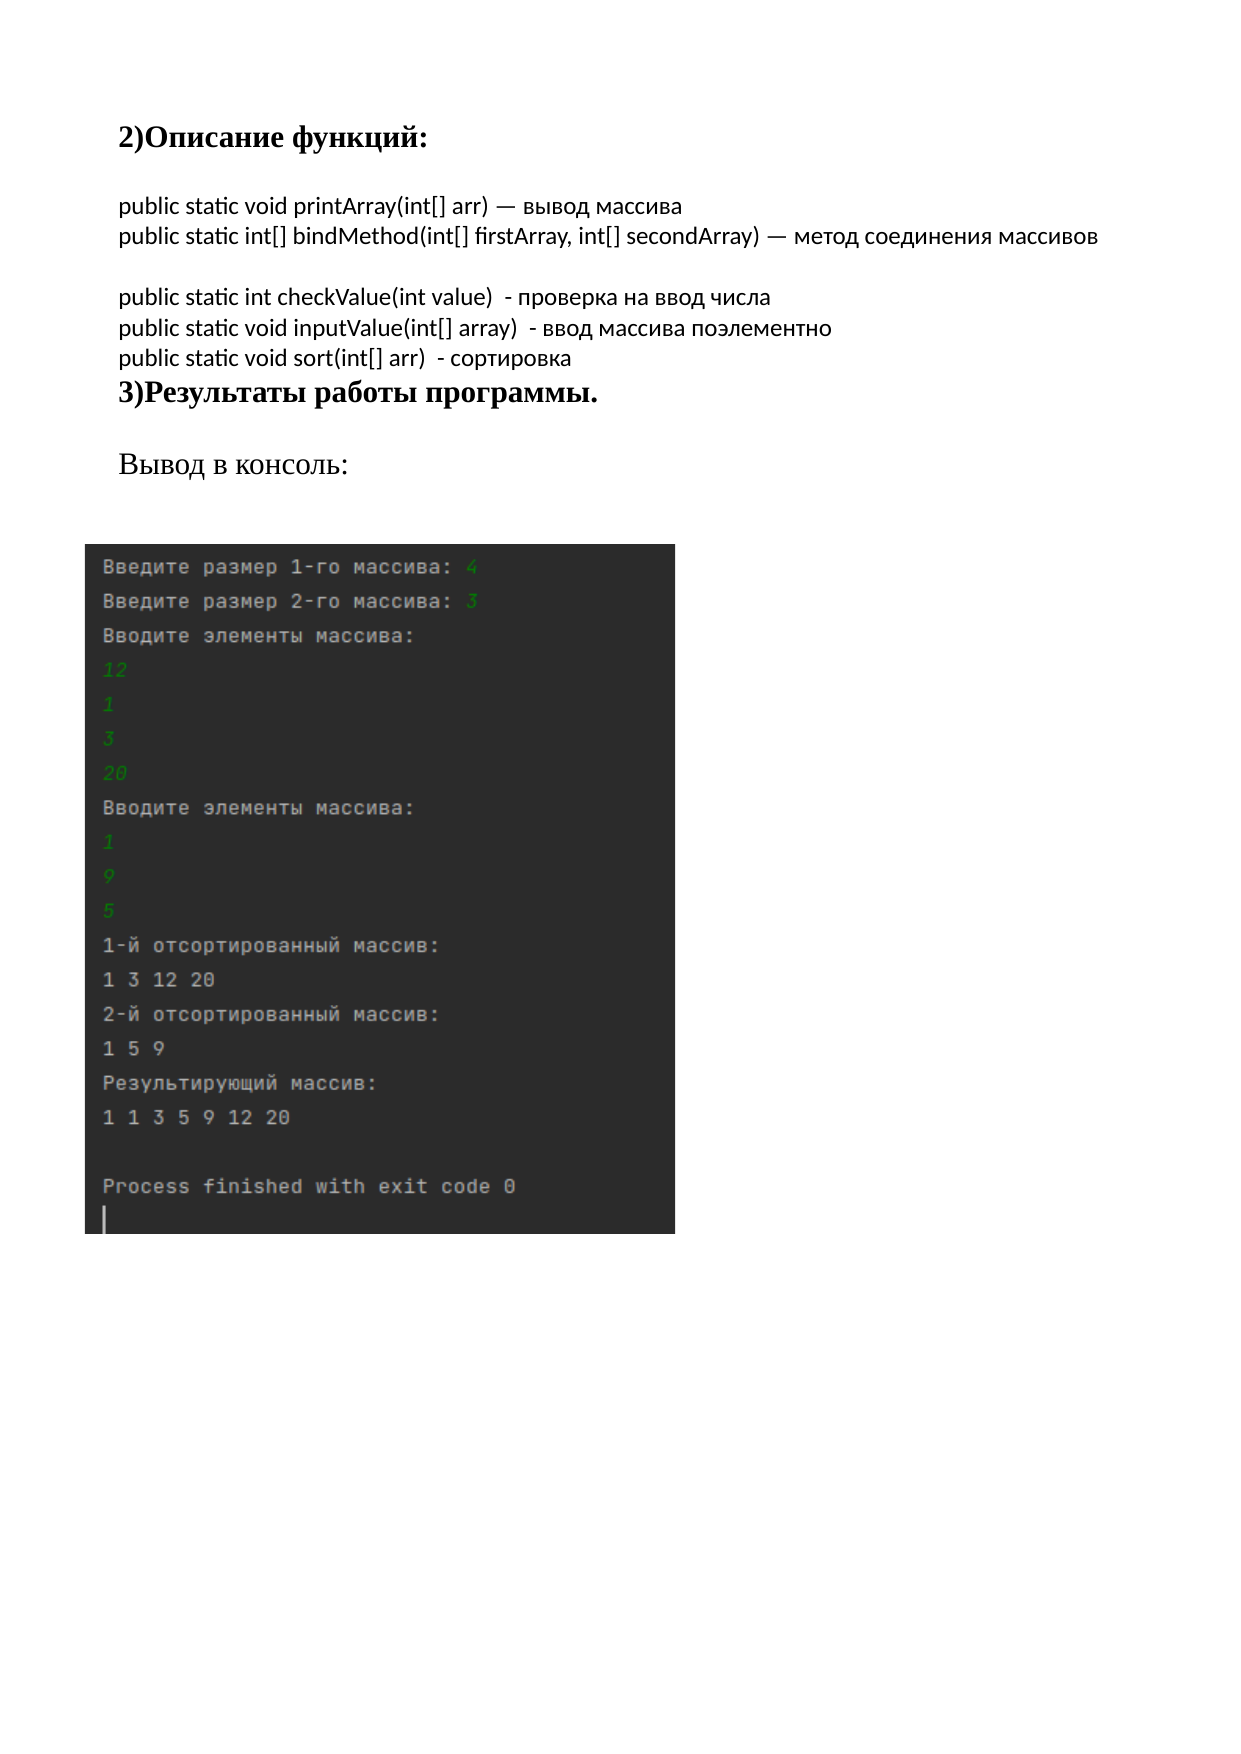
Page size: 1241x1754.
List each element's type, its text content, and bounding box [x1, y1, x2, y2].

text public static void sort(int[] arr) - сортировка [118, 343, 1122, 373]
text public static int checkValue(int value) - проверка на ввод числа [118, 282, 1122, 312]
text 2)Описание функций: [118, 118, 1122, 154]
picture [84, 544, 676, 1234]
text Вывод в консоль: [118, 445, 1122, 481]
text public static int[] bindMethod(int[] firstArray, int[] secondArray) — метод соединения массивов [118, 221, 1122, 251]
text 3)Результаты работы программы. [118, 373, 1122, 409]
text public static void inputValue(int[] array) - ввод массива поэлементно [118, 312, 1122, 343]
text public static void printArray(int[] arr) — вывод массива [118, 190, 1122, 221]
